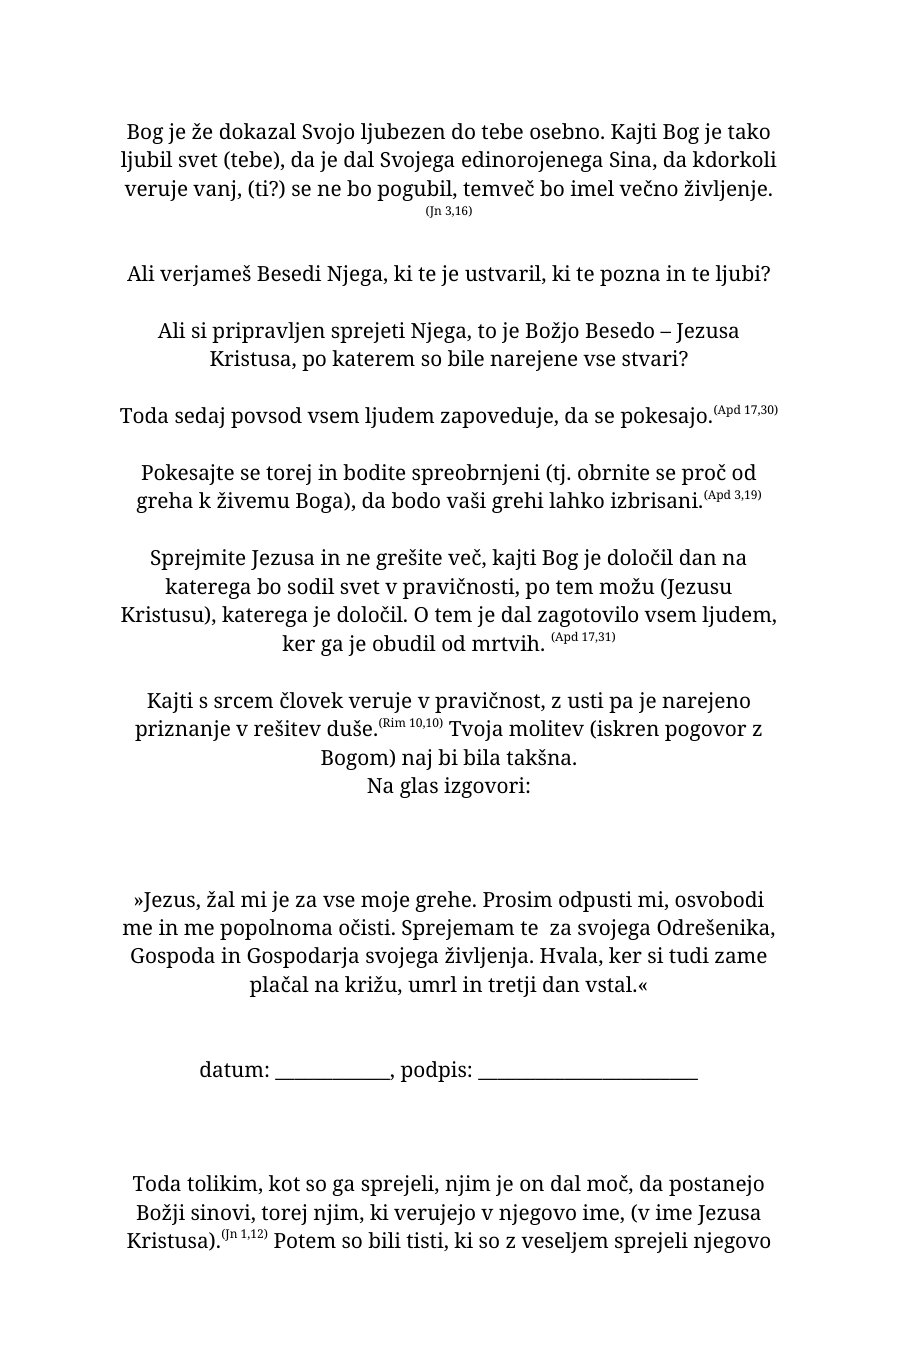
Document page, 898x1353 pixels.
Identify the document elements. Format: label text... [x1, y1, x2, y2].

text Toda tolikim, kot so ga sprejeli, njim je on dal moč, da postanejo Božji sinovi, torej njim, ki verujejo v njegovo ime, (v ime Jezusa Kristusa).(Jn 1,12) Potem so bili tisti, ki so z veseljem sprejeli njegovo [118, 1169, 779, 1254]
text Bog je že dokazal Svojo ljubezen do tebe osebno. Kajti Bog je tako ljubil svet (tebe), da je dal Svojega edinorojenega Sina, da kdorkoli veruje vanj, (ti?) se ne bo pogubil, temveč bo imel večno življenje.(Jn 3,16) [118, 117, 779, 231]
text Sprejmite Jezusa in ne grešite več, kajti Bog je določil dan na katerega bo sodil svet v pravičnosti, po tem možu (Jezusu Kristusu), katerega je določil. O tem je dal zagotovilo vsem ljudem, ker ga je obudil od mrtvih. (Apd 17,31) [118, 543, 779, 657]
text datum: ____________, podpis: _______________________ [118, 1055, 779, 1084]
text Ali verjameš Besedi Njega, ki te je ustvaril, ki te pozna in te ljubi? [118, 259, 779, 288]
text Kajti s srcem človek veruje v pravičnost, z usti pa je narejeno priznanje v rešitev duše.(Rim 10,10) Tvoja molitev (iskren pogovor z Bogom) naj bi bila takšna. Na glas izgovori: [118, 686, 779, 799]
text Pokesajte se torej in bodite spreobrnjeni (tj. obrnite se proč od greha k živemu Boga), da bodo vaši grehi lahko izbrisani.(Apd 3,19) [118, 458, 779, 515]
text Toda sedaj povsod vsem ljudem zapoveduje, da se pokesajo.(Apd 17,30) [118, 401, 779, 430]
text »Jezus, žal mi je za vse moje grehe. Prosim odpusti mi, osvobodi me in me popolnoma očisti. Sprejemam te za svojega Odrešenika, Gospoda in Gospodarja svojega življenja. Hvala, ker si tudi zame plačal na križu, umrl in tretji dan vstal.« [118, 885, 779, 998]
text Ali si pripravljen sprejeti Njega, to je Božjo Besedo – Jezusa Kristusa, po katerem so bile narejene vse stvari? [118, 316, 779, 373]
